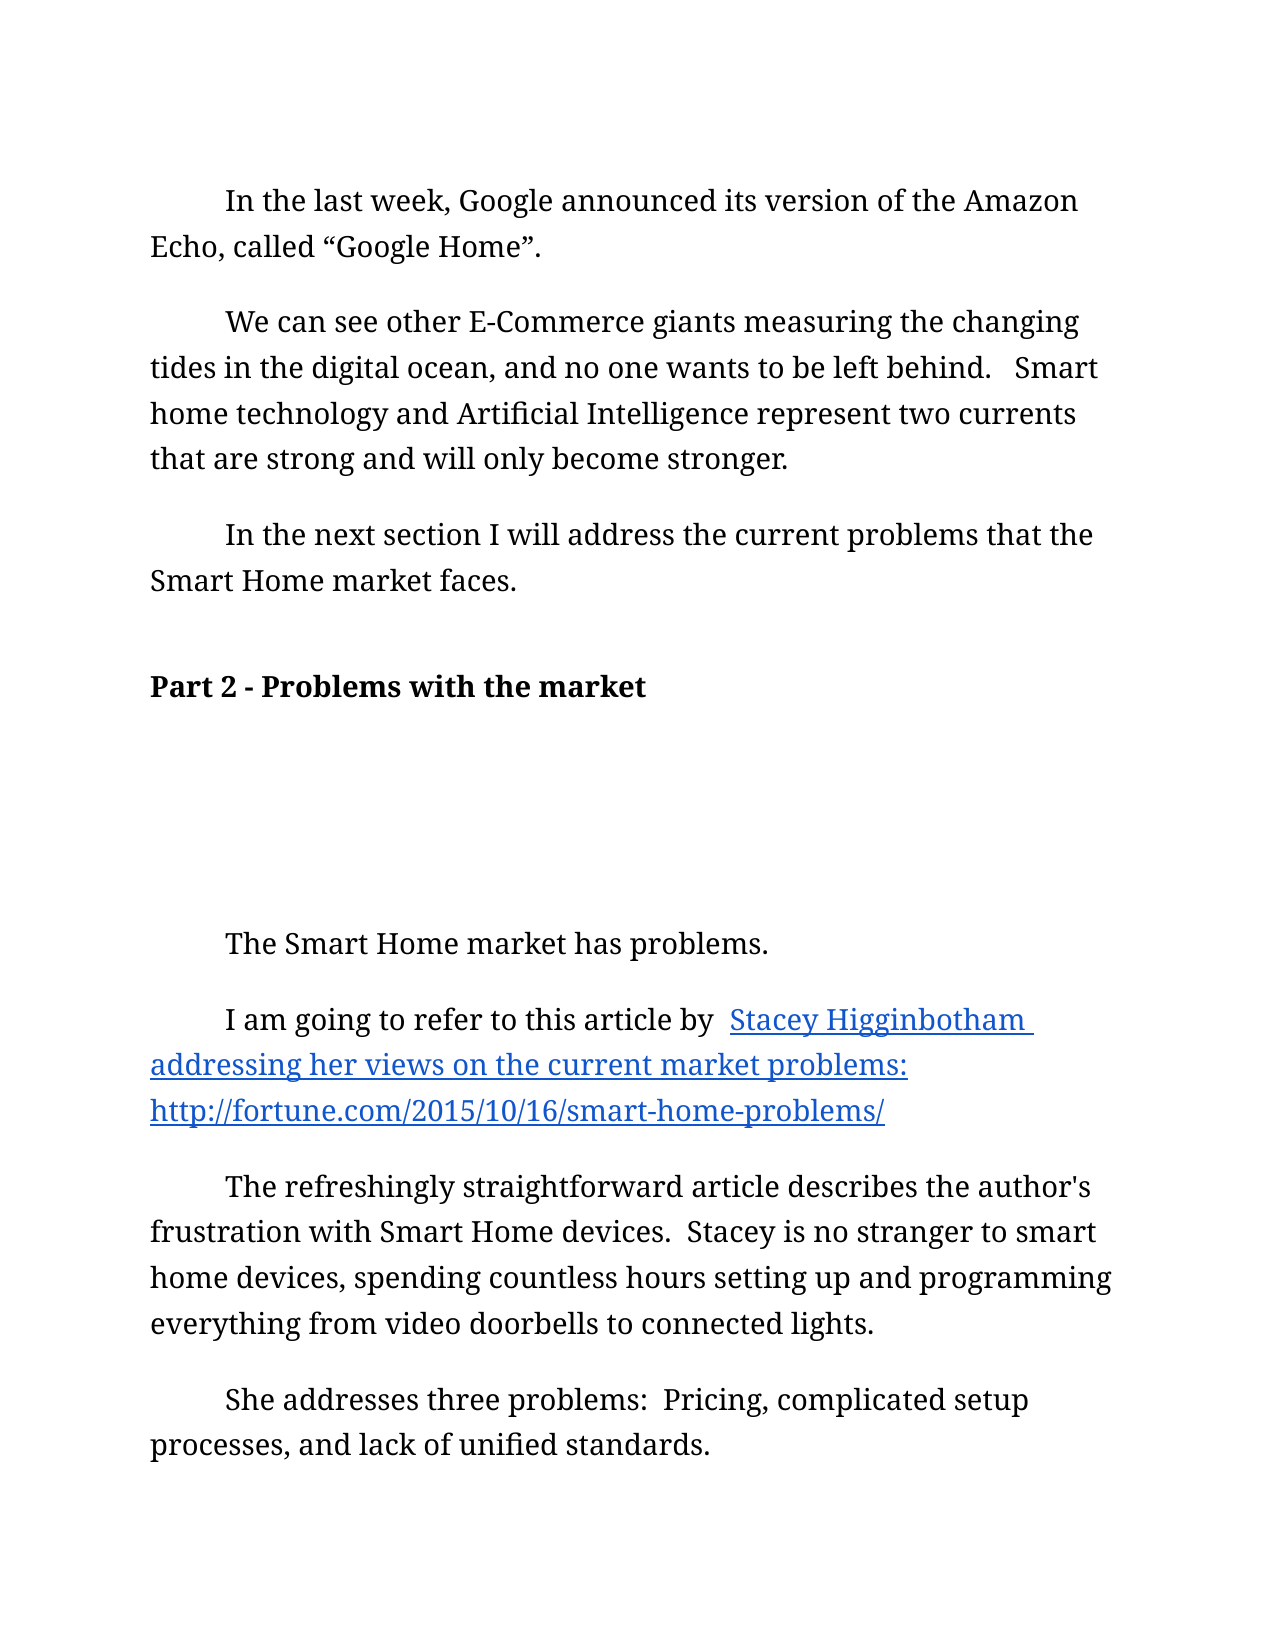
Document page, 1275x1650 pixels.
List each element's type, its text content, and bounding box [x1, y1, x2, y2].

text In the next section I will address the current problems that the Smart Home market faces. [150, 514, 1125, 600]
text Part 2 - Problems with the market [150, 666, 1125, 706]
text In the last week, Google announced its version of the Amazon Echo, called “Google Home”. [150, 180, 1125, 266]
text We can see other E-Commerce giants measuring the changing tides in the digital ocean, and no one wants to be left behind. Smart home technology and Artificial Intelligence represent two currents that are strong and will only become stronger. [150, 302, 1125, 478]
text The Smart Home market has problems. [150, 923, 1125, 963]
text She addresses three problems: Pricing, complicated setup processes, and lack of unified standards. [150, 1379, 1125, 1464]
text I am going to refer to this article by Stacey Higginbotham addressing her views on the current market problems: http://fortune.com/2015/10/16/smart-home-problems/ [150, 999, 1125, 1130]
text The refreshingly straightforward article describes the author's frustration with Smart Home devices. Stacey is no stranger to smart home devices, spending countless hours setting up and programming everything from video doorbells to connected lights. [150, 1166, 1125, 1343]
